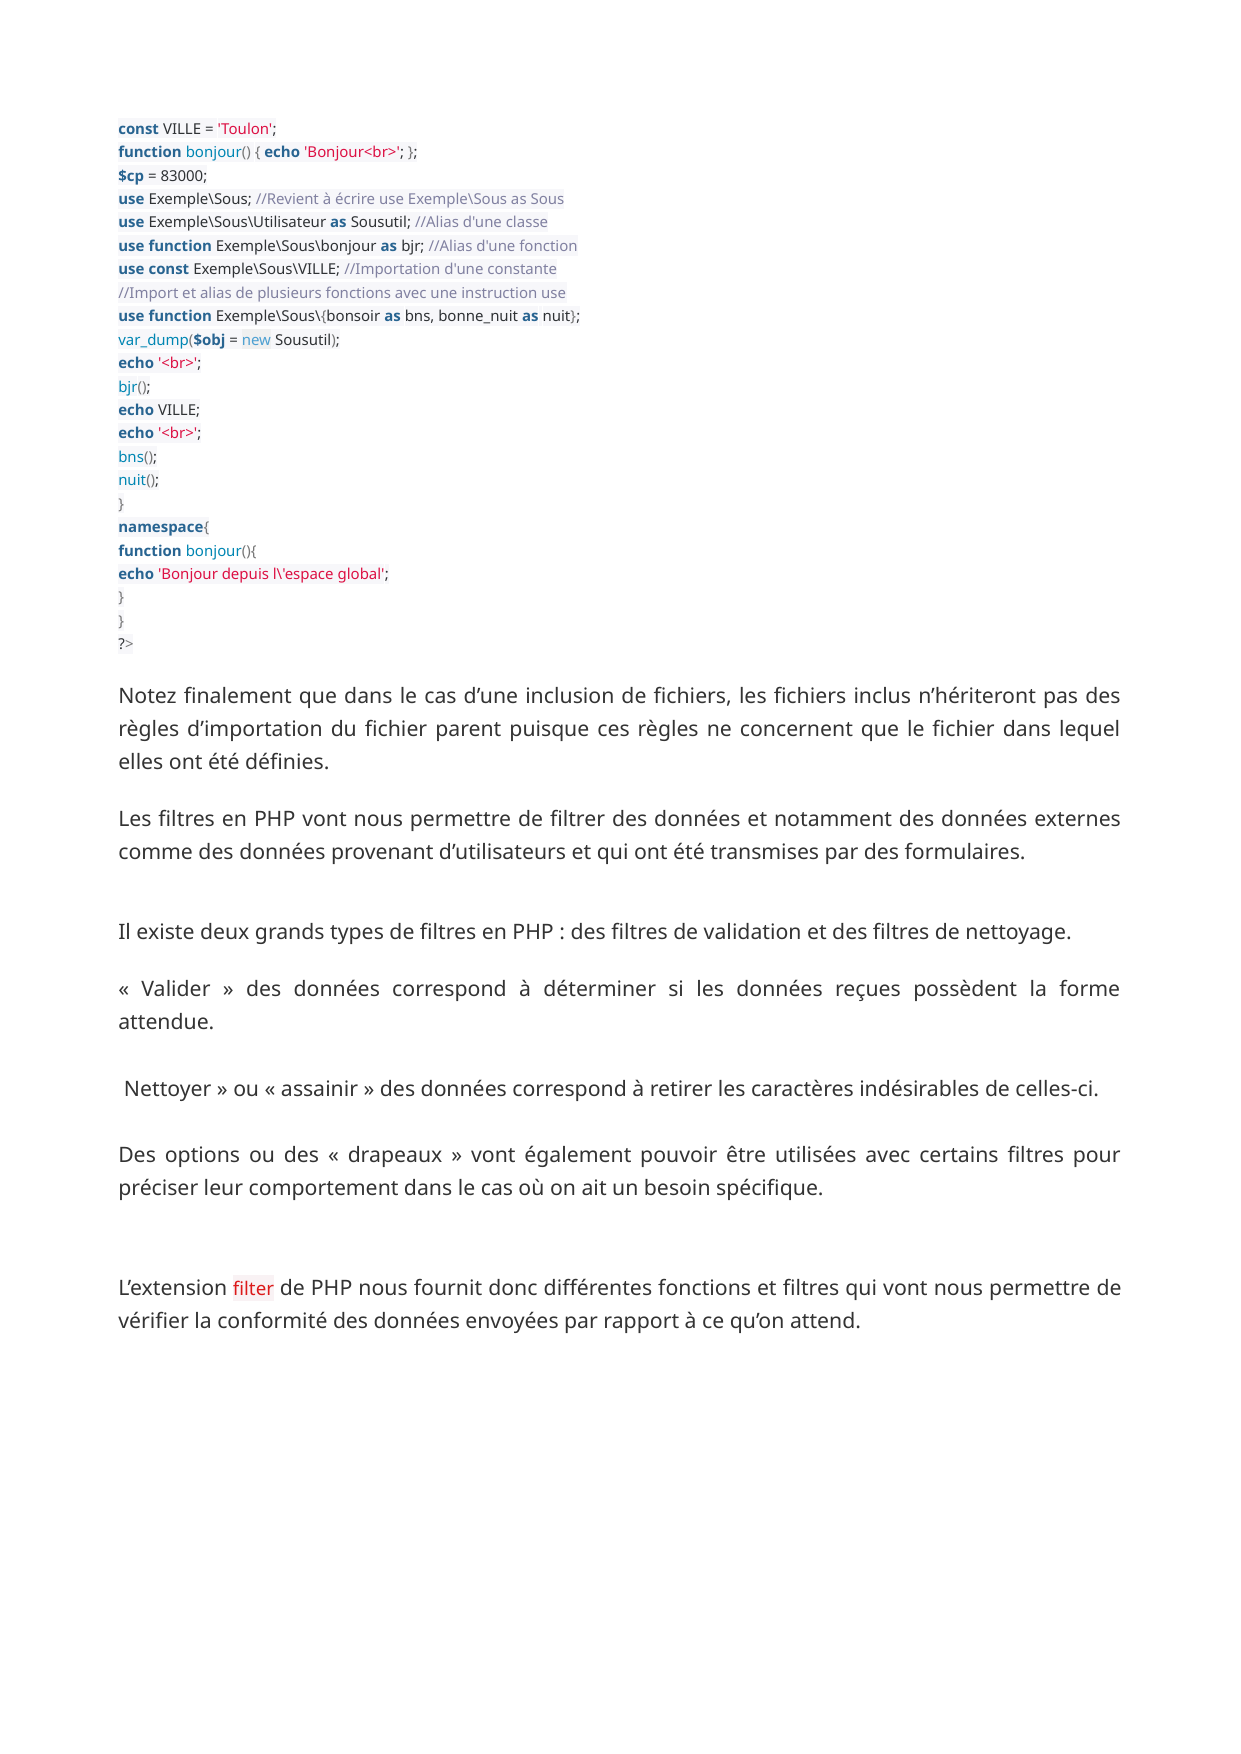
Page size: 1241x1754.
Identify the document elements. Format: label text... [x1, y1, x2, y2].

picture [212, 548, 216, 560]
text Nettoyer » ou « assainir » des données correspond à retirer les caractères indésirables de celles-ci. [118, 1073, 1122, 1102]
picture [126, 384, 130, 396]
text function bonjour() { echo 'Bonjour<br>'; }; [118, 142, 1122, 162]
text echo 'Bonjour depuis l\'espace global'; [118, 563, 1122, 584]
text const VILLE = 'Toulon'; [118, 118, 1122, 138]
picture [212, 149, 216, 161]
text bns(); [118, 446, 1122, 467]
text echo VILLE; [118, 399, 1122, 420]
text bjr(); [118, 376, 1122, 396]
text var_dump($obj = new Sousutil); [118, 329, 1122, 349]
text Notez finalement que dans le cas d’une inclusion de fichiers, les fichiers inclus n’hériteront pas des règles d’importation du fichier parent puisque ces règles ne concernent que le fichier dans lequel elles ont été définies. [118, 681, 1122, 776]
text use Exemple\Sous; //Revient à écrire use Exemple\Sous as Sous [118, 188, 1122, 209]
text namespace{ [118, 517, 1122, 537]
text ?> [118, 634, 1122, 654]
text } [118, 493, 1122, 513]
text use function Exemple\Sous\{bonsoir as bns, bonne_nuit as nuit}; [118, 306, 1122, 326]
text use function Exemple\Sous\bonjour as bjr; //Alias d'une fonction [118, 235, 1122, 256]
text } [118, 587, 1122, 607]
text use const Exemple\Sous\VILLE; //Importation d'une constante [118, 259, 1122, 279]
text } [118, 610, 1122, 631]
text $cp = 83000; [118, 165, 1122, 185]
text function bonjour(){ [118, 540, 1122, 560]
text echo '<br>'; [118, 352, 1122, 373]
text //Import et alias de plusieurs fonctions avec une instruction use [118, 282, 1122, 303]
text echo '<br>'; [118, 423, 1122, 443]
text Des options ou des « drapeaux » vont également pouvoir être utilisées avec certains filtres pour préciser leur comportement dans le cas où on ait un besoin spécifique. [118, 1140, 1122, 1202]
text use Exemple\Sous\Utilisateur as Sousutil; //Alias d'une classe [118, 212, 1122, 232]
text Il existe deux grands types de filtres en PHP : des filtres de validation et des filtres de nettoyage. [118, 917, 1122, 946]
text nuit(); [118, 470, 1122, 490]
text « Valider » des données correspond à déterminer si les données reçues possèdent la forme attendue. [118, 974, 1122, 1036]
text L’extension filter de PHP nous fournit donc différentes fonctions et filtres qui vont nous permettre de vérifier la conformité des données envoyées par rapport à ce qu’on attend. [118, 1273, 1122, 1335]
text Les filtres en PHP vont nous permettre de filtrer des données et notamment des données externes comme des données provenant d’utilisateurs et qui ont été transmises par des formulaires. [118, 804, 1122, 866]
